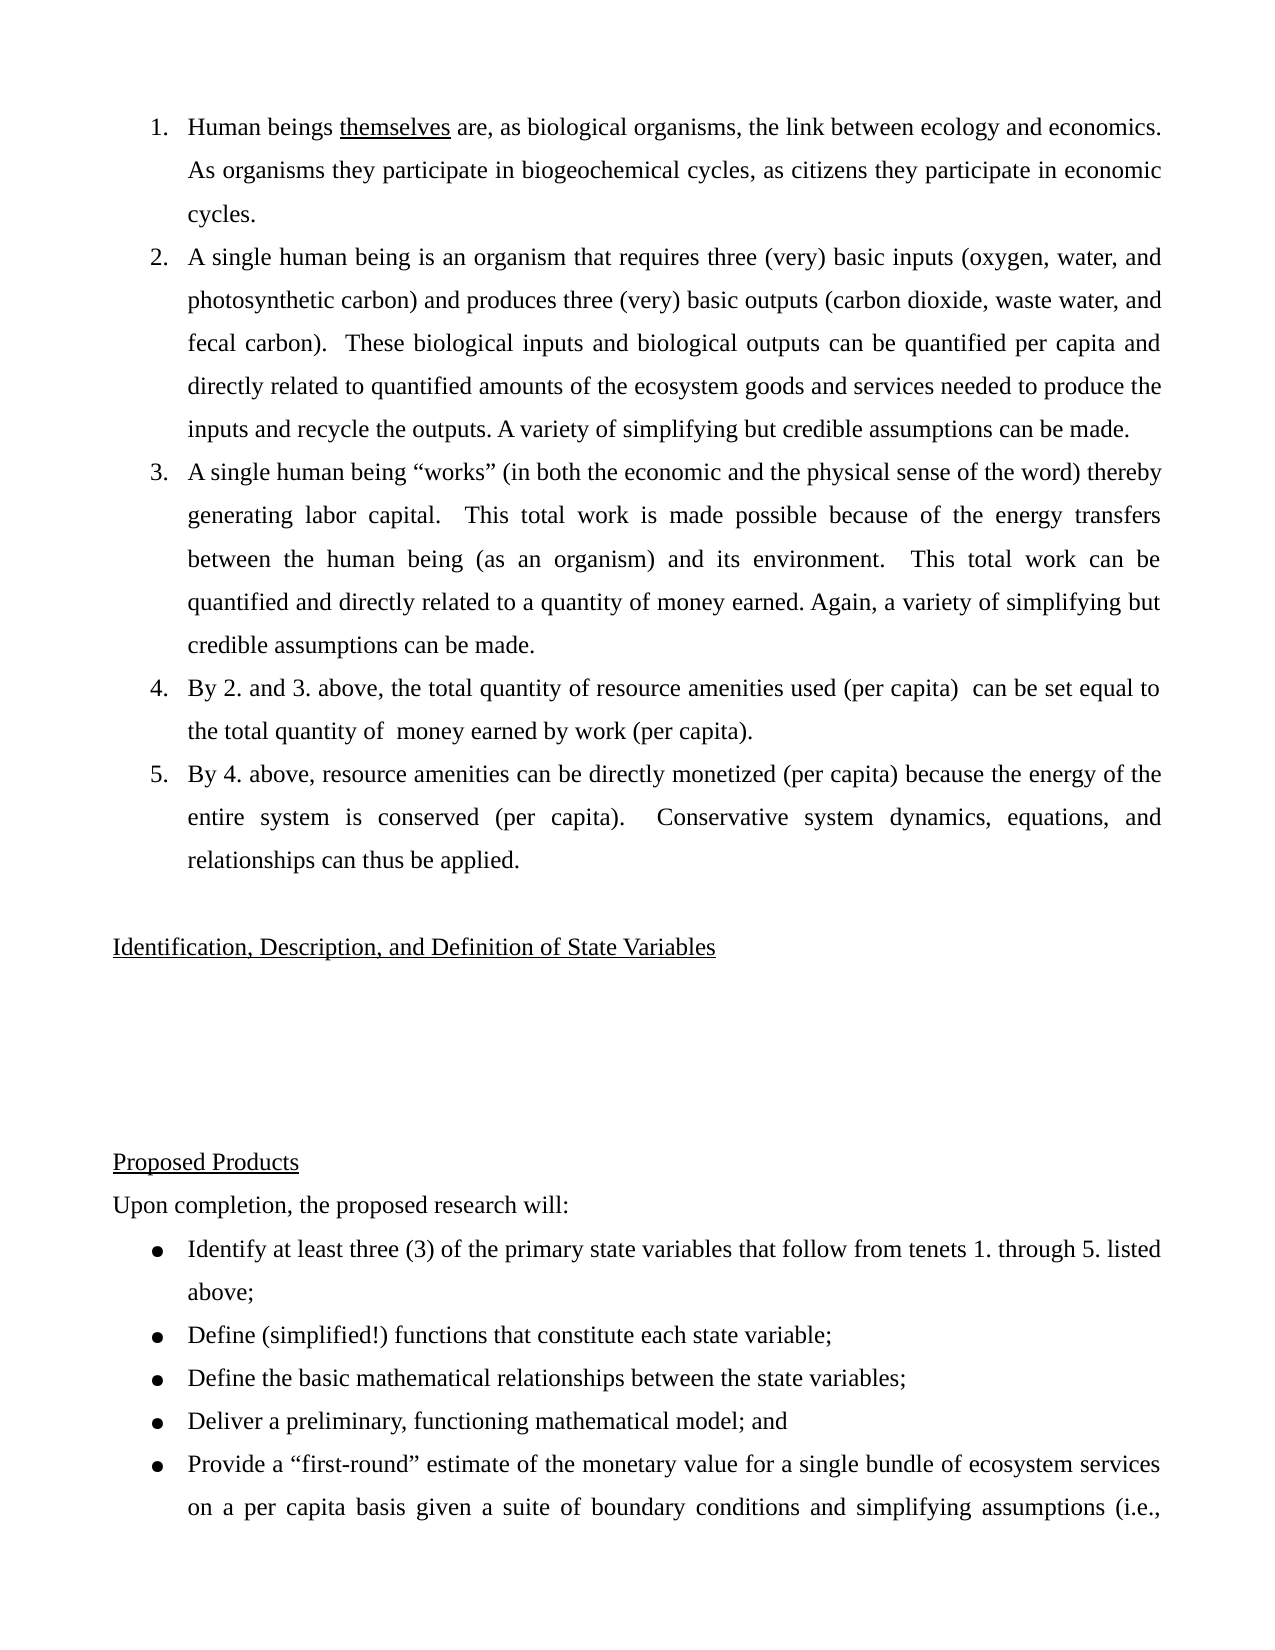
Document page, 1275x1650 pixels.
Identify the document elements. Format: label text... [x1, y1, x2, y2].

text Identification, Description, and Definition of State Variables [112, 932, 1162, 961]
list A single human being is an organism that requires three (very) basic inputs (oxygen, water, and photosynthetic carbon) and produces three (very) basic outputs (carbon dioxide, waste water, and fecal carbon). These biological inputs and biological outputs can be quantified per capita and directly related to quantified amounts of the ecosystem goods and services needed to produce the inputs and recycle the outputs. A variety of simplifying but credible assumptions can be made. [150, 242, 1162, 443]
list Identify at least three (3) of the primary state variables that follow from tenets 1. through 5. listed above; [150, 1234, 1162, 1306]
list By 2. and 3. above, the total quantity of resource amenities used (per capita) can be set equal to the total quantity of money earned by work (per capita). [150, 673, 1162, 745]
list Human beings themselves are, as biological organisms, the link between ecology and economics. As organisms they participate in biogeochemical cycles, as citizens they participate in economic cycles. [150, 112, 1162, 227]
list A single human being “works” (in both the economic and the physical sense of the word) thereby generating labor capital. This total work is made possible because of the energy transfers between the human being (as an organism) and its environment. This total work can be quantified and directly related to a quantity of money earned. Again, a variety of simplifying but credible assumptions can be made. [150, 457, 1162, 659]
list Define (simplified!) functions that constitute each state variable; [150, 1320, 1162, 1349]
list Deliver a preliminary, functioning mathematical model; and [150, 1406, 1162, 1435]
list By 4. above, resource amenities can be directly monetized (per capita) because the energy of the entire system is conserved (per capita). Conservative system dynamics, equations, and relationships can thus be applied. [150, 759, 1162, 874]
text Upon completion, the proposed research will: [112, 1191, 1162, 1219]
list Provide a “first-round” estimate of the monetary value for a single bundle of ecosystem services on a per capita basis given a suite of boundary conditions and simplifying assumptions (i.e., [150, 1449, 1162, 1521]
list Define the basic mathematical relationships between the state variables; [150, 1363, 1162, 1392]
text Proposed Products [112, 1147, 1162, 1176]
